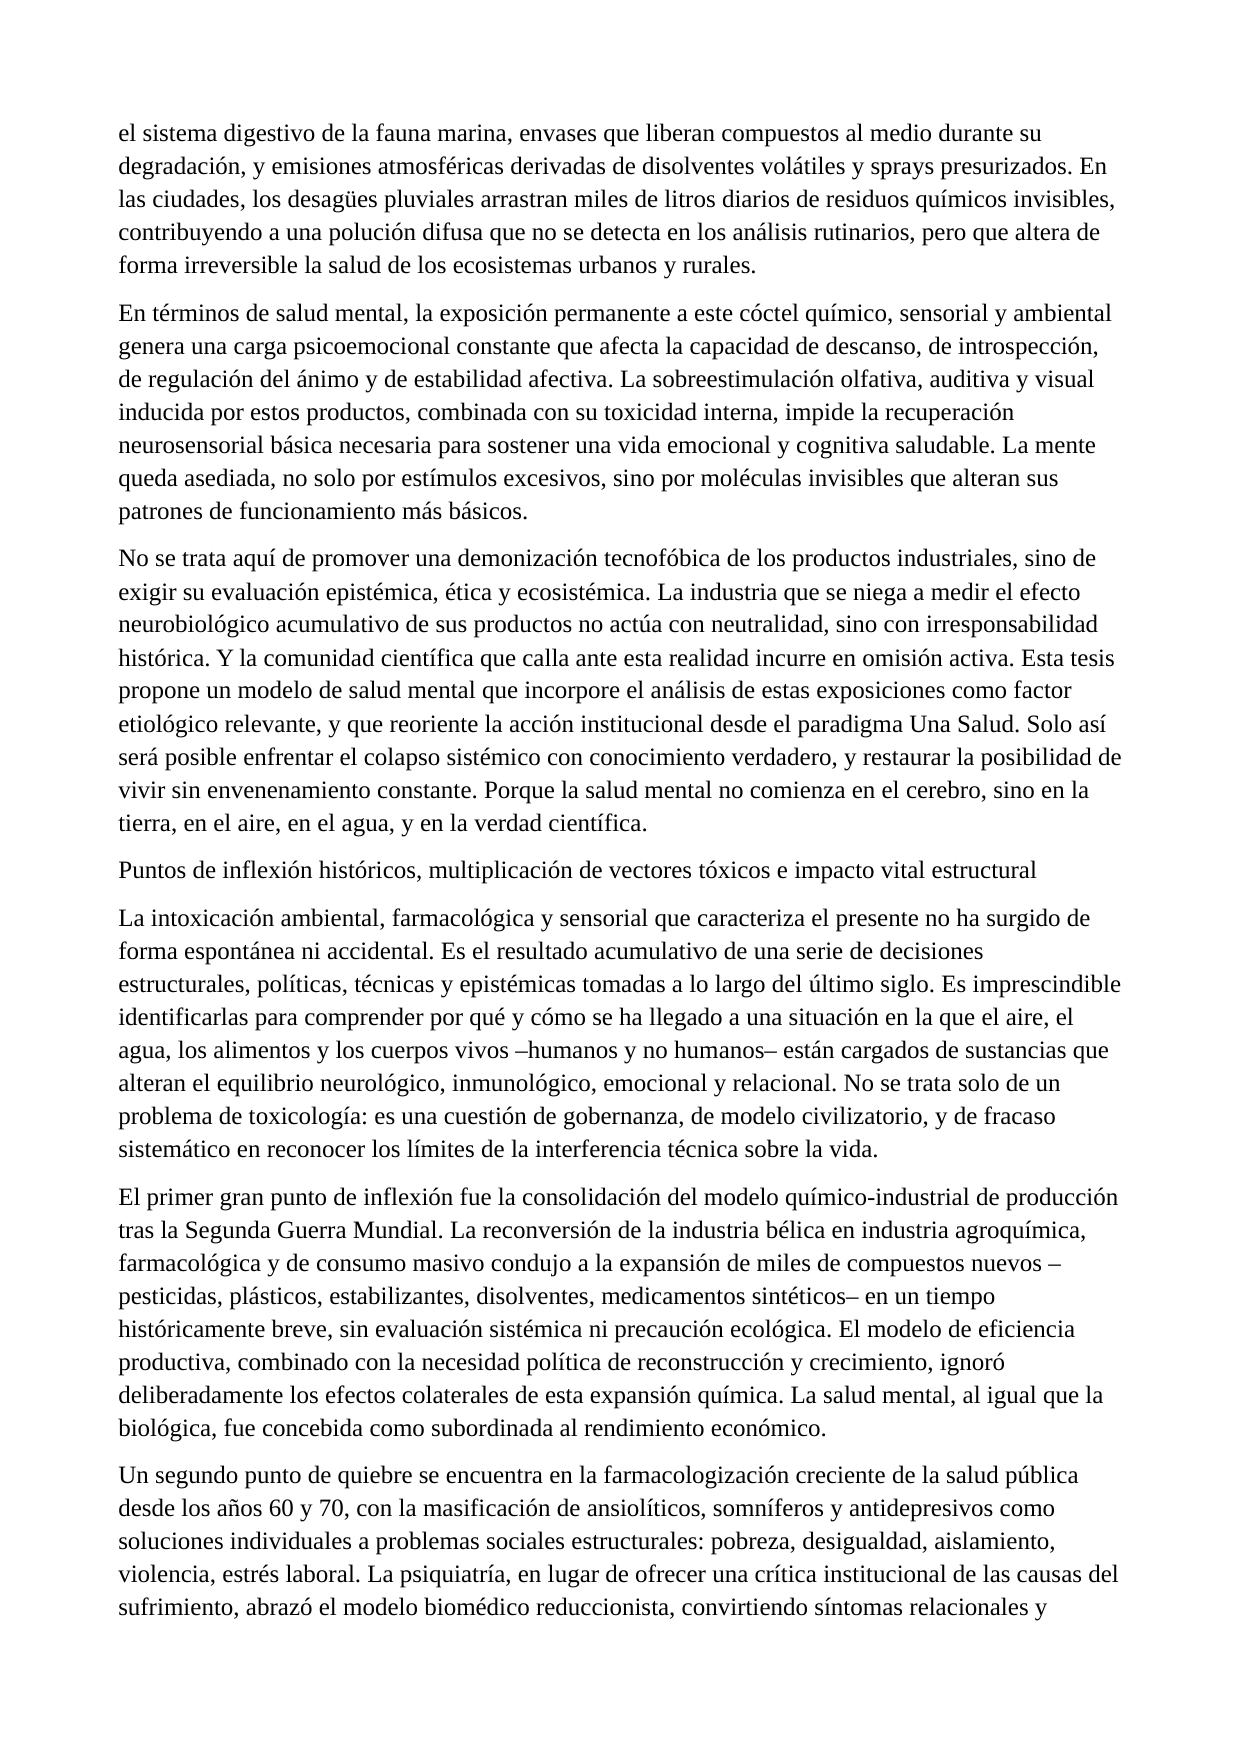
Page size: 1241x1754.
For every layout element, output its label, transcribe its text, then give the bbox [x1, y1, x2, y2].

text Un segundo punto de quiebre se encuentra en la farmacologización creciente de la salud pública desde los años 60 y 70, con la masificación de ansiolíticos, somníferos y antidepresivos como soluciones individuales a problemas sociales estructurales: pobreza, desigualdad, aislamiento, violencia, estrés laboral. La psiquiatría, en lugar de ofrecer una crítica institucional de las causas del sufrimiento, abrazó el modelo biomédico reduccionista, convirtiendo síntomas relacionales y [118, 1460, 1122, 1621]
text El primer gran punto de inflexión fue la consolidación del modelo químico-industrial de producción tras la Segunda Guerra Mundial. La reconversión de la industria bélica en industria agroquímica, farmacológica y de consumo masivo condujo a la expansión de miles de compuestos nuevos –pesticidas, plásticos, estabilizantes, disolventes, medicamentos sintéticos– en un tiempo históricamente breve, sin evaluación sistémica ni precaución ecológica. El modelo de eficiencia productiva, combinado con la necesidad política de reconstrucción y crecimiento, ignoró deliberadamente los efectos colaterales de esta expansión química. La salud mental, al igual que la biológica, fue concebida como subordinada al rendimiento económico. [118, 1182, 1122, 1442]
text La intoxicación ambiental, farmacológica y sensorial que caracteriza el presente no ha surgido de forma espontánea ni accidental. Es el resultado acumulativo de una serie de decisiones estructurales, políticas, técnicas y epistémicas tomadas a lo largo del último siglo. Es imprescindible identificarlas para comprender por qué y cómo se ha llegado a una situación en la que el aire, el agua, los alimentos y los cuerpos vivos –humanos y no humanos– están cargados de sustancias que alteran el equilibrio neurológico, inmunológico, emocional y relacional. No se trata solo de un problema de toxicología: es una cuestión de gobernanza, de modelo civilizatorio, y de fracaso sistemático en reconocer los límites de la interferencia técnica sobre la vida. [118, 903, 1122, 1163]
text No se trata aquí de promover una demonización tecnofóbica de los productos industriales, sino de exigir su evaluación epistémica, ética y ecosistémica. La industria que se niega a medir el efecto neurobiológico acumulativo de sus productos no actúa con neutralidad, sino con irresponsabilidad histórica. Y la comunidad científica que calla ante esta realidad incurre en omisión activa. Esta tesis propone un modelo de salud mental que incorpore el análisis de estas exposiciones como factor etiológico relevante, y que reoriente la acción institucional desde el paradigma Una Salud. Solo así será posible enfrentar el colapso sistémico con conocimiento verdadero, y restaurar la posibilidad de vivir sin envenenamiento constante. Porque la salud mental no comienza en el cerebro, sino en la tierra, en el aire, en el agua, y en la verdad científica. [118, 543, 1122, 836]
text En términos de salud mental, la exposición permanente a este cóctel químico, sensorial y ambiental genera una carga psicoemocional constante que afecta la capacidad de descanso, de introspección, de regulación del ánimo y de estabilidad afectiva. La sobreestimulación olfativa, auditiva y visual inducida por estos productos, combinada con su toxicidad interna, impide la recuperación neurosensorial básica necesaria para sostener una vida emocional y cognitiva saludable. La mente queda asediada, no solo por estímulos excesivos, sino por moléculas invisibles que alteran sus patrones de funcionamiento más básicos. [118, 298, 1122, 525]
text Puntos de inflexión históricos, multiplicación de vectores tóxicos e impacto vital estructural [118, 855, 1122, 884]
text el sistema digestivo de la fauna marina, envases que liberan compuestos al medio durante su degradación, y emisiones atmosféricas derivadas de disolventes volátiles y sprays presurizados. En las ciudades, los desagües pluviales arrastran miles de litros diarios de residuos químicos invisibles, contribuyendo a una polución difusa que no se detecta en los análisis rutinarios, pero que altera de forma irreversible la salud de los ecosistemas urbanos y rurales. [118, 118, 1122, 279]
